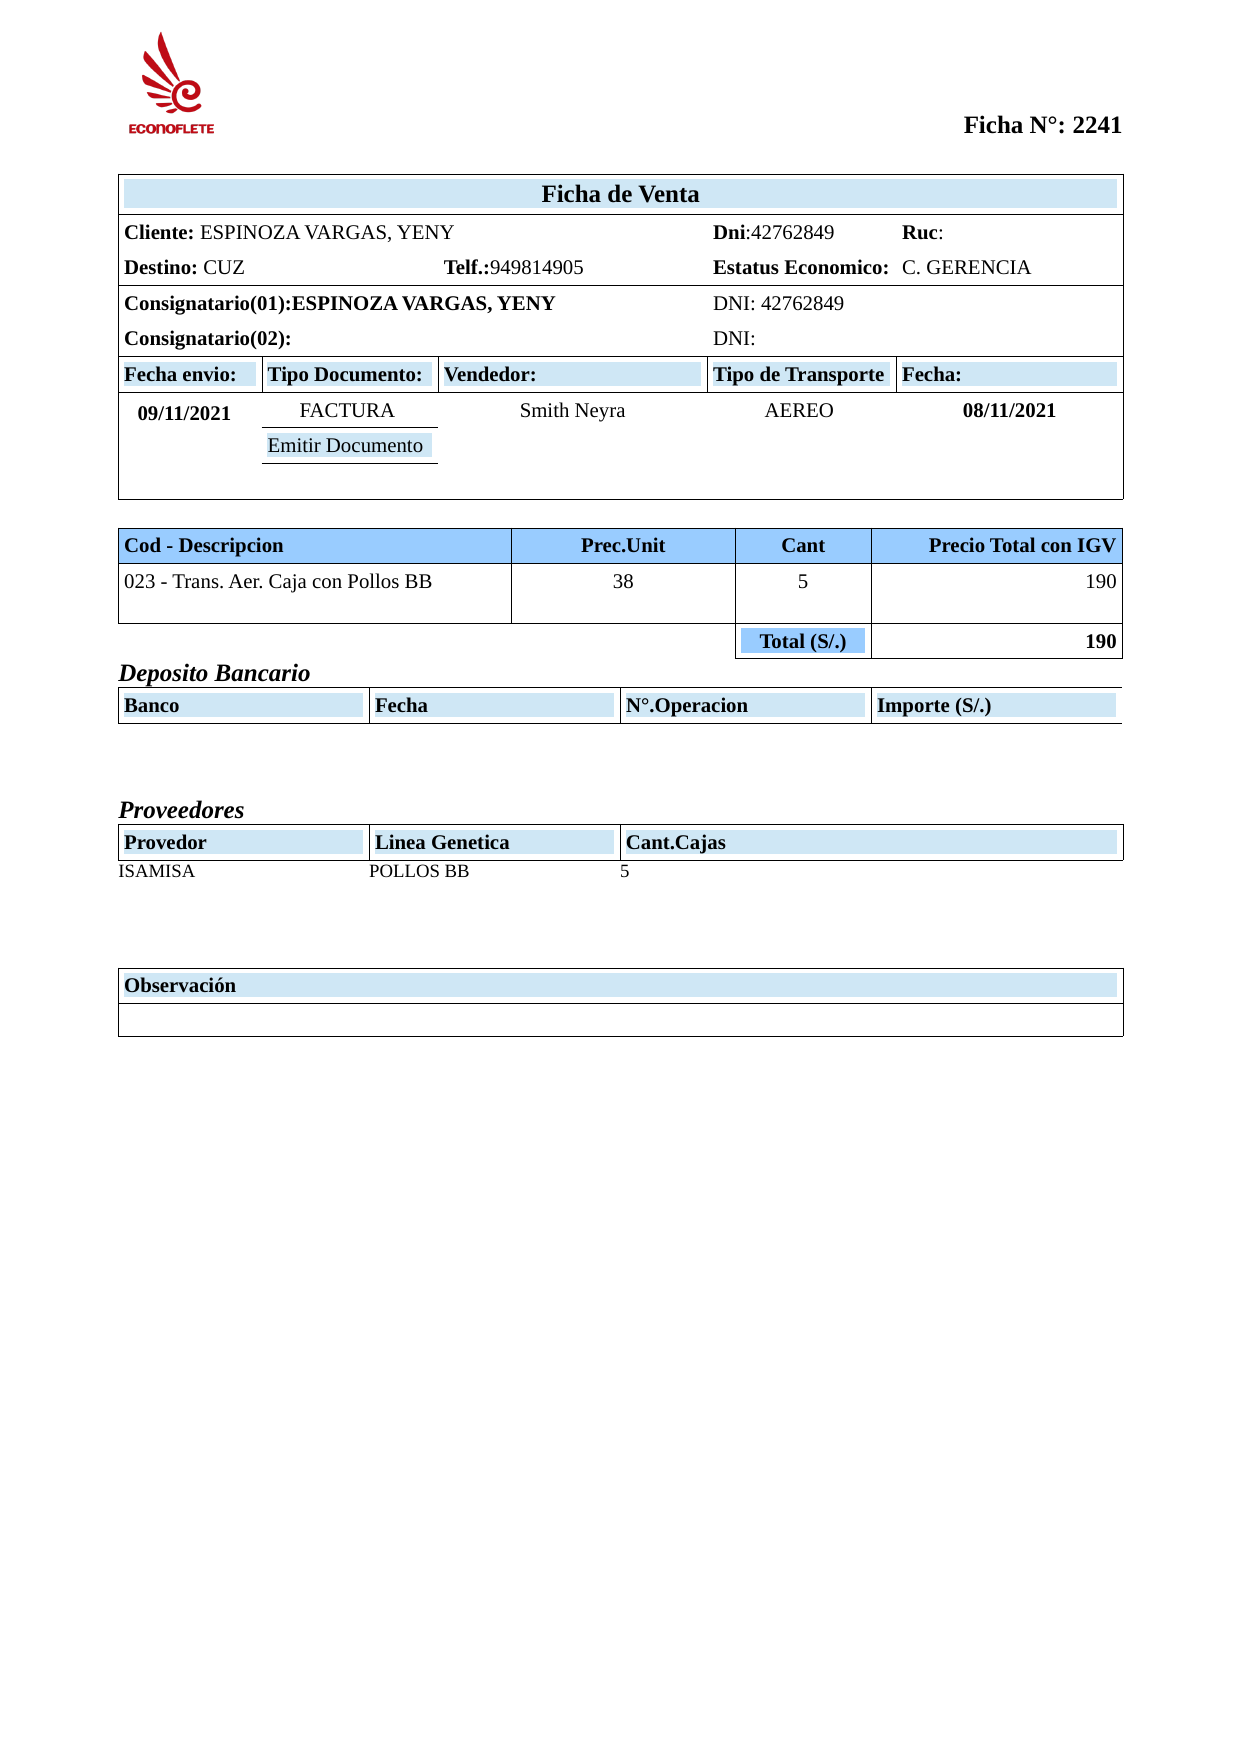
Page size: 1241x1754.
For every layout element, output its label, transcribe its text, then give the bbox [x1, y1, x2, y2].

table_cell [620, 924, 1123, 946]
table_cell POLLOS BB [369, 861, 620, 881]
table_cell [369, 946, 620, 967]
table_cell [620, 747, 871, 771]
table_cell [369, 771, 620, 795]
table_cell Total (S/.) [736, 624, 871, 658]
table_cell [369, 881, 620, 903]
table_cell [511, 624, 735, 658]
table_cell [119, 1004, 1123, 1036]
table_cell [620, 881, 1123, 903]
table_cell Consignatario(01):ESPINOZA VARGAS, YENY [119, 286, 707, 321]
table_header N°.Operacion [621, 688, 871, 723]
table_cell AEREO [707, 393, 896, 498]
table_header Cant [736, 529, 871, 563]
table_cell Tipo de Transporte [708, 357, 896, 392]
table_header Observación [119, 969, 1123, 1003]
text Proveedores [118, 795, 1122, 824]
table_cell 09/11/2021 [119, 393, 262, 498]
table_cell Dni:42762849 [707, 215, 896, 249]
table_cell [369, 903, 620, 924]
table_cell [620, 724, 871, 747]
table_cell Fecha envio: [119, 357, 262, 392]
table_cell [369, 924, 620, 946]
table_cell 08/11/2021 [896, 393, 1123, 498]
table_header Fecha [370, 688, 620, 723]
table_cell DNI: 42762849 [707, 286, 1123, 321]
table_cell [620, 903, 1123, 924]
table_cell [871, 724, 1122, 747]
table_cell C. GERENCIA [896, 249, 1123, 285]
table_cell [118, 881, 369, 903]
table_cell [118, 771, 369, 795]
table_header Provedor [119, 825, 369, 859]
table_cell [118, 724, 369, 747]
table_header Precio Total con IGV [872, 529, 1122, 563]
table_cell 5 [736, 564, 871, 623]
picture [118, 31, 225, 134]
table_cell [871, 771, 1122, 795]
table_cell [871, 747, 1122, 771]
table_cell Cliente: ESPINOZA VARGAS, YENY [119, 215, 707, 249]
table_cell [118, 903, 369, 924]
table_cell [118, 946, 369, 967]
table_cell Telf.:949814905 [438, 249, 707, 285]
table_cell FACTURA [262, 393, 438, 427]
table_cell [369, 724, 620, 747]
table_cell Fecha: [897, 357, 1123, 392]
table_header Importe (S/.) [872, 688, 1122, 723]
table_cell [262, 464, 438, 498]
table_cell 190 [872, 624, 1122, 658]
table_header Linea Genetica [370, 825, 620, 859]
table_cell [369, 747, 620, 771]
table_cell [118, 924, 369, 946]
table_cell Vendedor: [439, 357, 707, 392]
table_cell [118, 747, 369, 771]
table_cell Ruc: [896, 215, 1123, 249]
table_header Ficha de Venta [119, 175, 1123, 214]
table_cell 38 [512, 564, 735, 623]
table_cell DNI: [707, 321, 1123, 356]
table_cell 023 - Trans. Aer. Caja con Pollos BB [119, 564, 511, 623]
table_cell Emitir Documento [262, 428, 438, 463]
table_cell [620, 771, 871, 795]
table_header Banco [119, 688, 369, 723]
table_cell Tipo Documento: [263, 357, 438, 392]
table_cell Destino: CUZ [119, 249, 438, 285]
table_header Cod - Descripcion [119, 529, 511, 563]
table_cell 5 [620, 861, 1123, 881]
table_cell Smith Neyra [438, 393, 707, 498]
table_cell [118, 624, 511, 658]
table_cell ISAMISA [118, 861, 369, 881]
table_header Cant.Cajas [621, 825, 1123, 859]
table_header Prec.Unit [512, 529, 735, 563]
table_cell 190 [872, 564, 1122, 623]
table_cell [620, 946, 1123, 967]
table_cell Estatus Economico: [707, 249, 896, 285]
text Deposito Bancario [118, 658, 1122, 687]
table_cell Consignatario(02): [119, 321, 707, 356]
